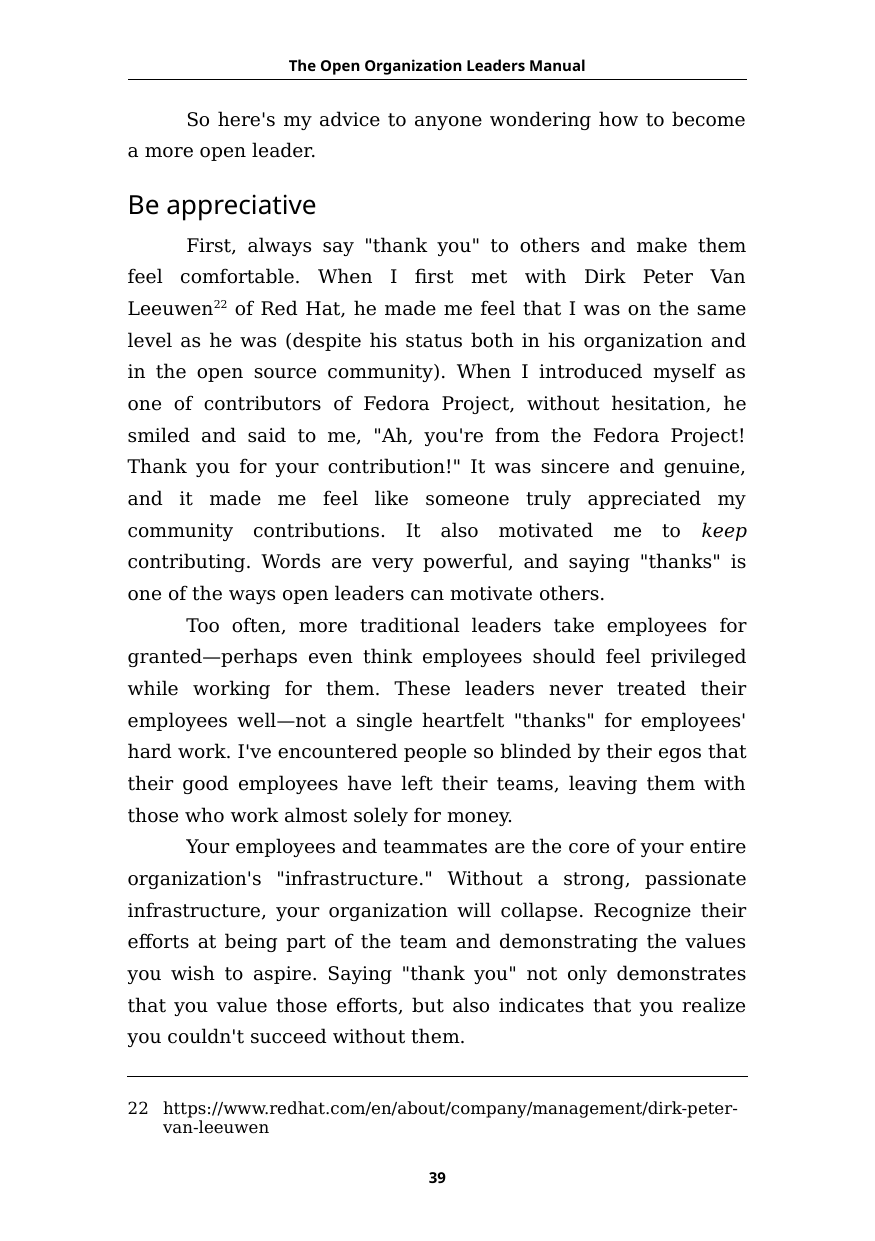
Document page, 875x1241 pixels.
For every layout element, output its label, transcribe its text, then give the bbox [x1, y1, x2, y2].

text https://www.redhat.com/en/about/company/management/dirk-peter-van-leeuwen [127, 1099, 747, 1138]
subtitle Be appreciative [127, 187, 747, 222]
text So here's my advice to anyone wondering how to become a more open leader. [127, 109, 747, 162]
text Your employees and teammates are the core of your entire organization's "infrastructure." Without a strong, passionate infrastructure, your organization will collapse. Recognize their efforts at being part of the team and demonstrating the values you wish to aspire. Saying "thank you" not only demonstrates that you value those efforts, but also indicates that you realize you couldn't succeed without them. [127, 837, 747, 1048]
text Too often, more traditional leaders take employees for granted—perhaps even think employees should feel privileged while working for them. These leaders never treated their employees well—not a single heartfelt "thanks" for employees' hard work. I've encountered people so blinded by their egos that their good employees have left their teams, leaving them with those who work almost solely for money. [127, 615, 747, 827]
text First, always say "thank you" to others and make them feel comfortable. When I first met with Dirk Peter Van Leeuwen of Red Hat, he made me feel that I was on the same level as he was (despite his status both in his organization and in the open source community). When I introduced myself as one of contributors of Fedora Project, without hesitation, he smiled and said to me, "Ah, you're from the Fedora Project! Thank you for your contribution!" It was sincere and genuine, and it made me feel like someone truly appreciated my community contributions. It also motivated me to keep contributing. Words are very powerful, and saying "thanks" is one of the ways open leaders can motivate others. [127, 235, 747, 605]
